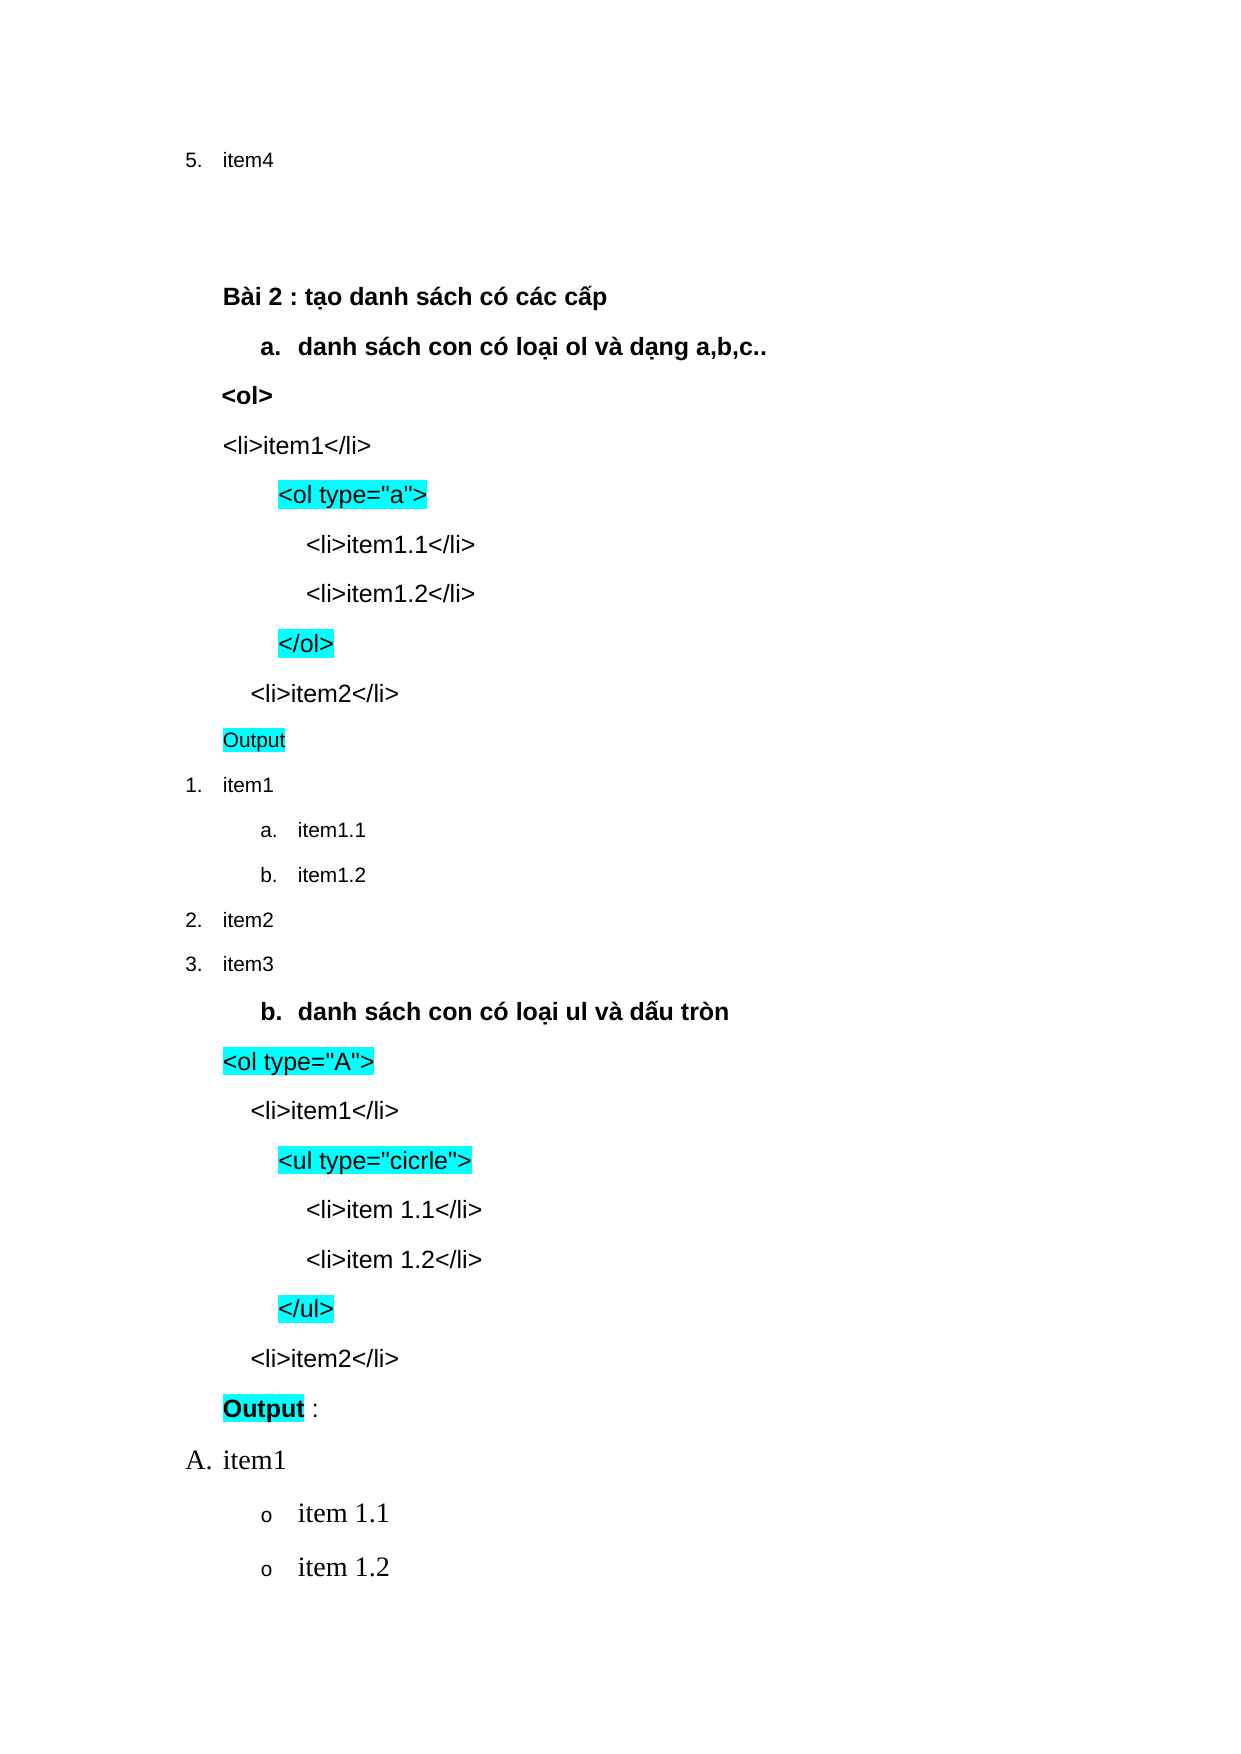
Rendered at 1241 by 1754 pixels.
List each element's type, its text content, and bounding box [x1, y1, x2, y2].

list item3 [185, 952, 1093, 976]
text Output [223, 728, 1093, 752]
list <ol> [221, 381, 1093, 410]
text <li>item 1.2</li> [223, 1245, 1093, 1274]
list item1.1 [260, 818, 1093, 842]
text <li>item1.1</li> [223, 530, 1093, 559]
text <ol type="A"> [223, 1047, 1093, 1075]
text <ol type="a"> [223, 480, 1093, 509]
text </ol> [223, 629, 1093, 658]
list item4 [185, 148, 1093, 172]
text Output : [223, 1394, 1093, 1422]
text </ul> [223, 1294, 1093, 1323]
list item 1.1 [260, 1496, 1093, 1529]
list danh sách con có loại ul và dấu tròn [260, 997, 1093, 1026]
text <ul type="cicrle"> [223, 1146, 1093, 1174]
text Bài 2 : tạo danh sách có các cấp [223, 282, 1093, 311]
list danh sách con có loại ol và dạng a,b,c.. [260, 332, 1093, 360]
text <li>item2</li> [223, 679, 1093, 707]
list item1 [185, 773, 1093, 797]
text <li>item 1.1</li> [223, 1195, 1093, 1224]
list item2 [185, 907, 1093, 931]
list item1 [185, 1443, 1093, 1476]
text <li>item1</li> [223, 1096, 1093, 1125]
text <li>item2</li> [223, 1344, 1093, 1373]
text <li>item1</li> [223, 431, 1093, 459]
text <li>item1.2</li> [223, 579, 1093, 608]
list item 1.2 [260, 1550, 1093, 1582]
list item1.2 [260, 863, 1093, 887]
